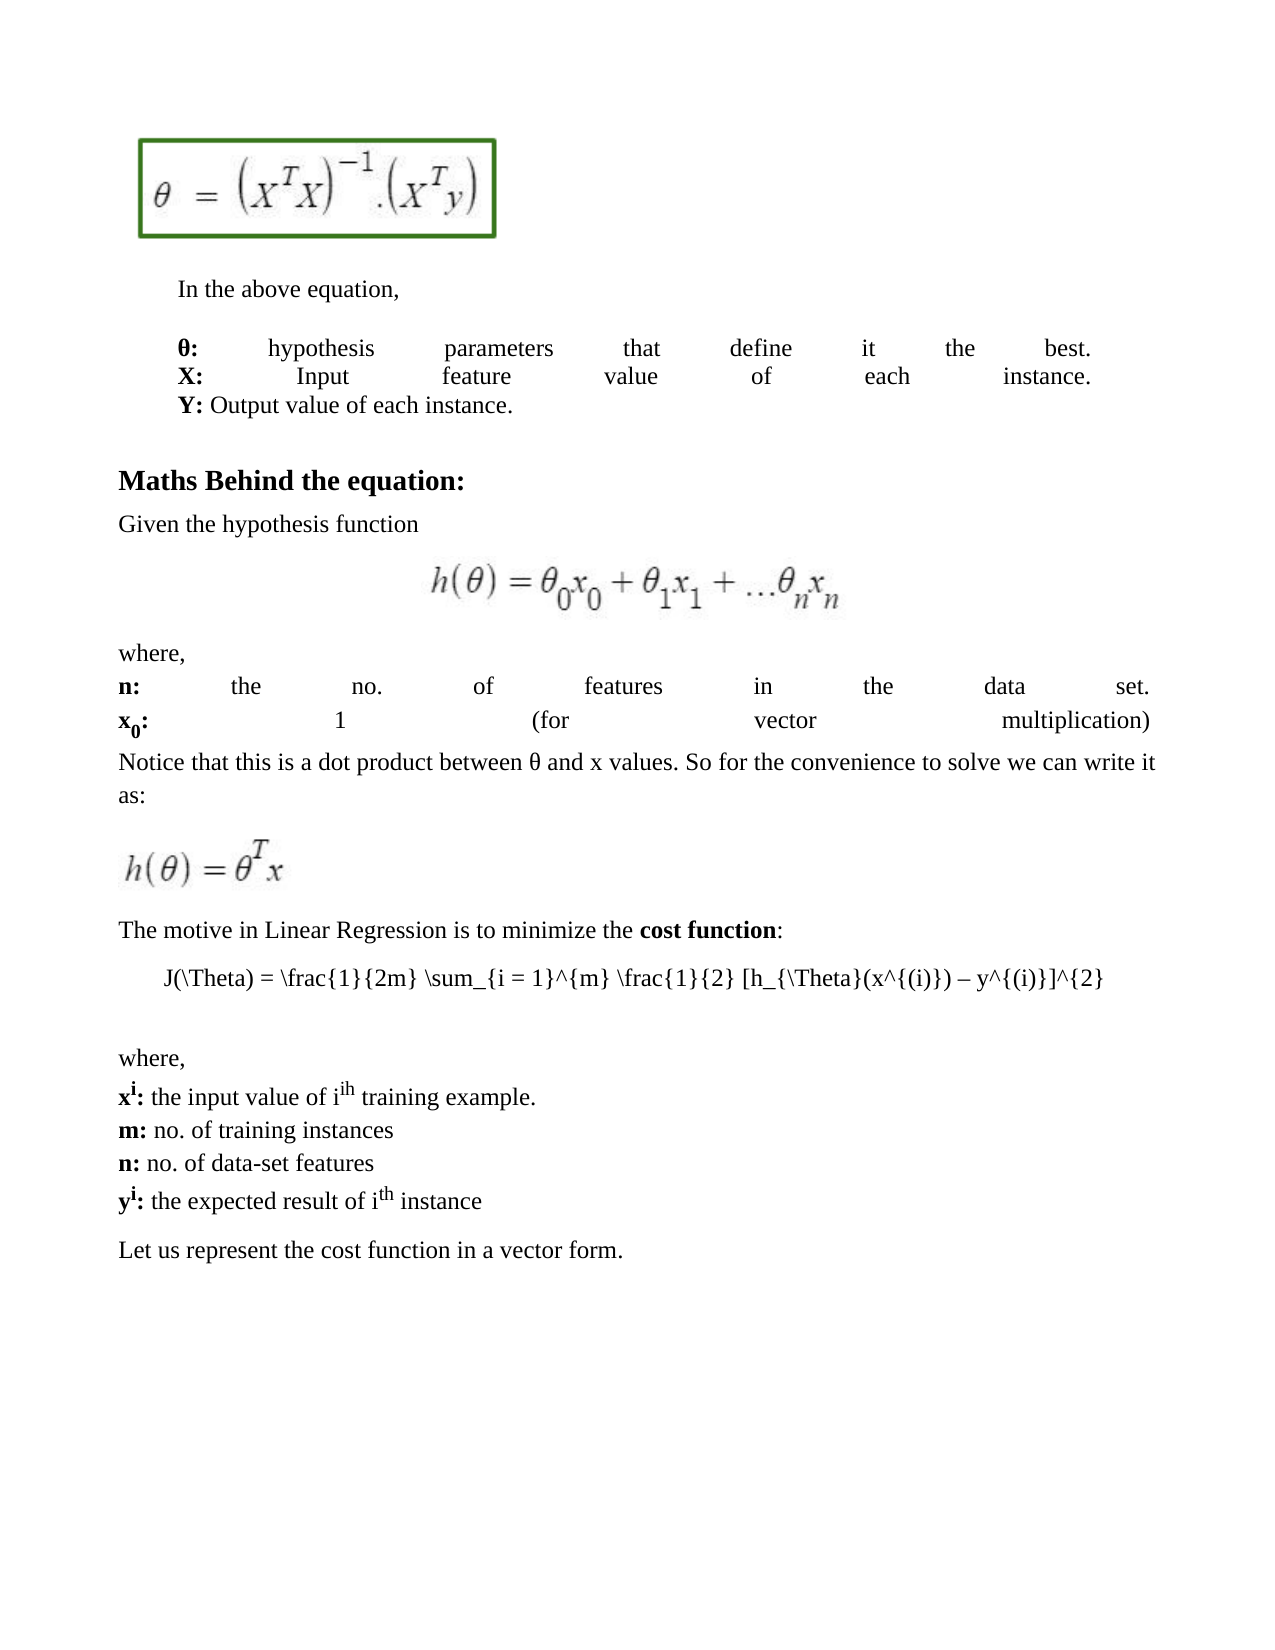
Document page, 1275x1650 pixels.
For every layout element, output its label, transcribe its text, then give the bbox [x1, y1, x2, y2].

text In the above equation, [177, 274, 1098, 303]
text θ: hypothesis parameters that define it the best. X: Input feature value of each instance. Y: Output value of each instance. [177, 333, 1098, 419]
text where, xi: the input value of iih training example. m: no. of training instances n: no. of data-set features yi: the expected result of ith instance [118, 1043, 1157, 1215]
text Given the hypothesis function [118, 509, 1157, 538]
text where, n: the no. of features in the data set. x0: 1 (for vector multiplication) Notice that this is a dot product between θ and x values. So for the convenience to solve we can write it as: [118, 638, 1157, 808]
subtitle Maths Behind the equation: [118, 463, 1157, 497]
picture [421, 556, 854, 620]
picture [118, 118, 514, 256]
text The motive in Linear Regression is to minimize the cost function: [118, 915, 1157, 944]
text Let us represent the cost function in a vector form. [118, 1235, 1157, 1263]
text J(\Theta) = \frac{1}{2m} \sum_{i = 1}^{m} \frac{1}{2} [h_{\Theta}(x^{(i)}) – y^{(i)}]^{2} [118, 963, 1157, 1024]
picture [118, 827, 292, 897]
